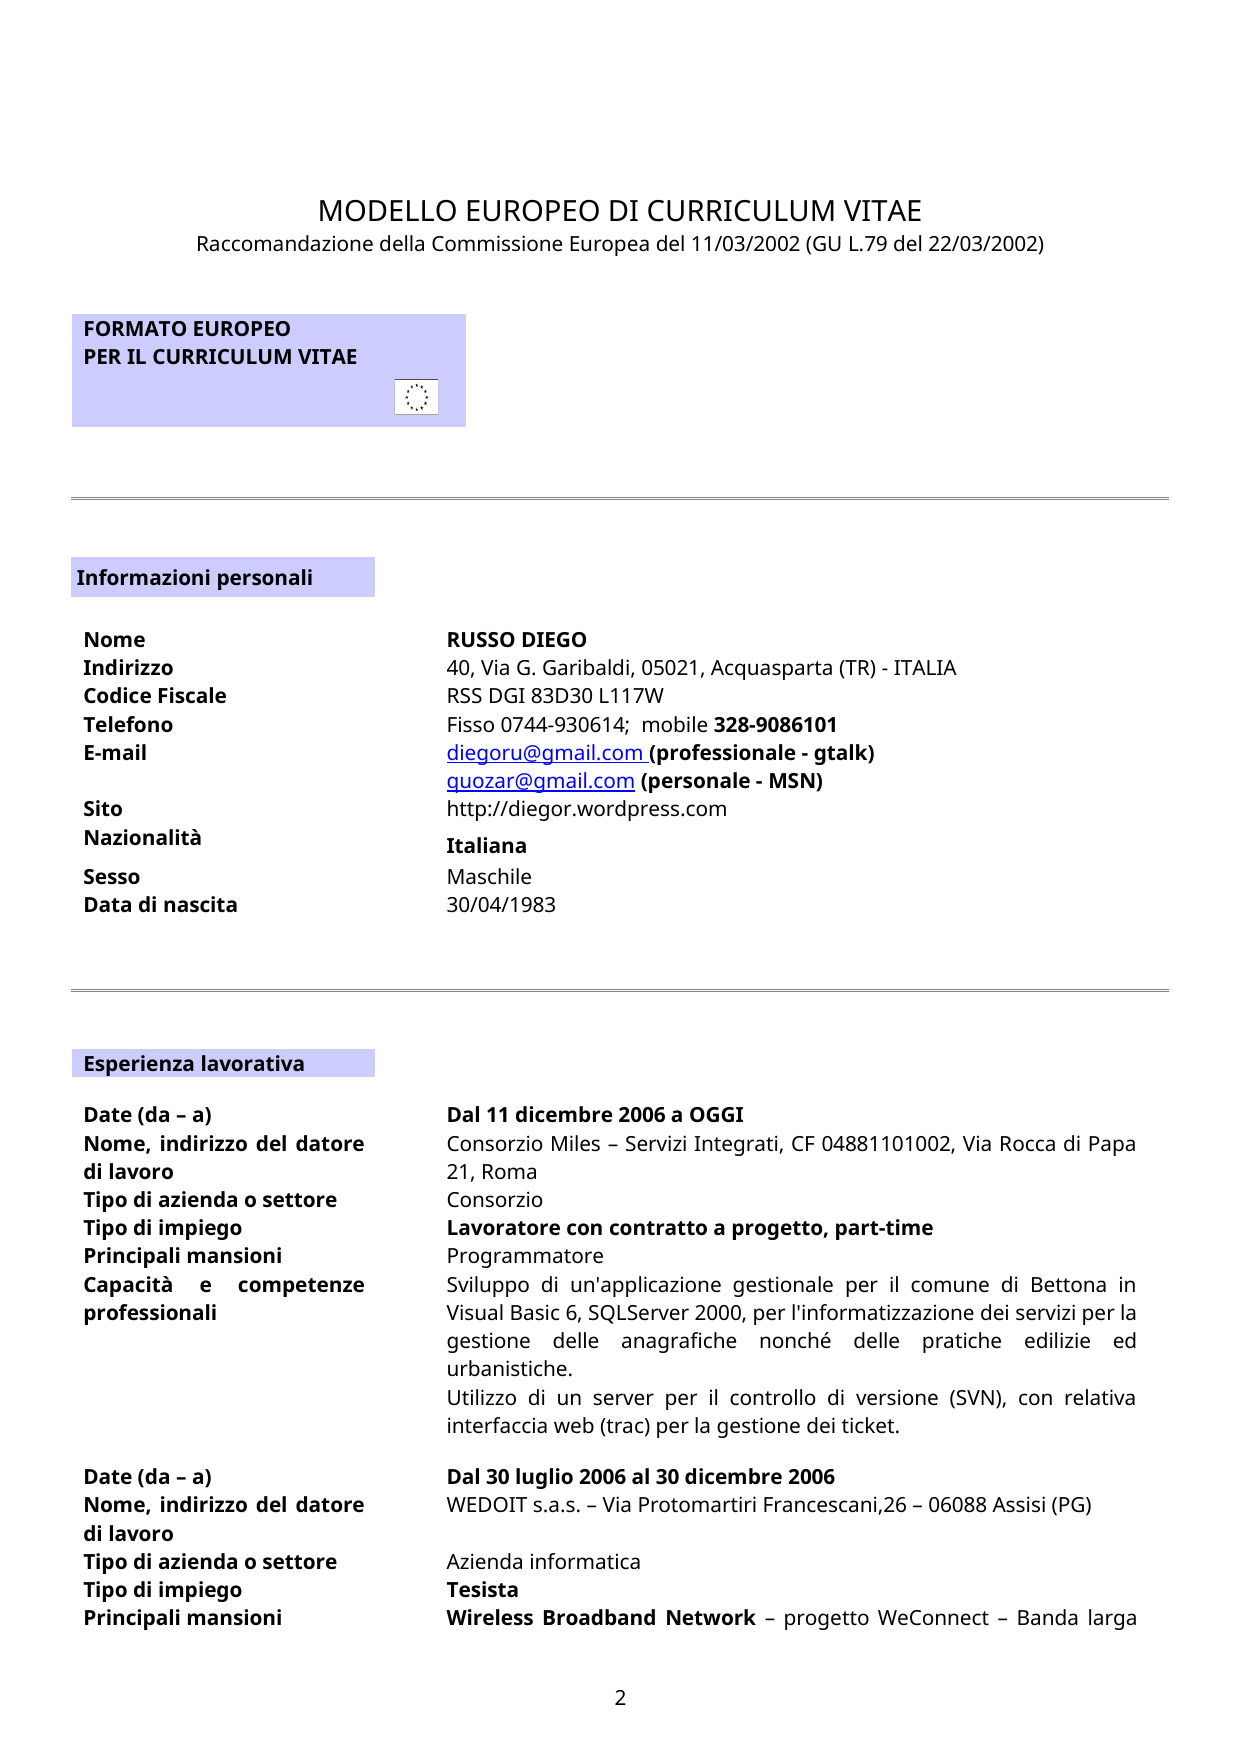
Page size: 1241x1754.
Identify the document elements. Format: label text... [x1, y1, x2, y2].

table_header Nome [72, 625, 376, 653]
table_cell Sesso [72, 863, 376, 891]
table_header FORMATO EUROPEO PER IL CURRICULUM VITAE [72, 314, 466, 427]
table_cell [376, 1604, 435, 1632]
table_cell [376, 710, 435, 738]
table_cell 40, Via G. Garibaldi, 05021, Acquasparta (TR) - ITALIA [435, 653, 1149, 681]
table_cell Nome, indirizzo del datore di lavoro [72, 1129, 376, 1185]
table_cell [376, 653, 435, 681]
table_header Dal 11 dicembre 2006 a OGGI [435, 1101, 1149, 1129]
table_cell [376, 863, 435, 891]
table_cell [376, 1575, 435, 1603]
table_cell Principali mansioni [72, 1604, 376, 1632]
table_cell Codice Fiscale [72, 681, 376, 710]
table_cell Tipo di impiego [72, 1214, 376, 1242]
table_cell [376, 1185, 435, 1213]
table_header Date (da – a) [72, 1462, 376, 1491]
table_cell Nazionalità [72, 823, 376, 862]
table_cell WEDOIT s.a.s. – Via Protomartiri Francescani,26 – 06088 Assisi (PG) [435, 1491, 1149, 1547]
table_cell Programmatore [435, 1242, 1149, 1270]
table_cell Lavoratore con contratto a progetto, part-time [435, 1214, 1149, 1242]
table_cell [376, 681, 435, 710]
table_cell Telefono [72, 710, 376, 738]
table_cell 30/04/1983 [435, 891, 1149, 919]
table_cell [376, 1214, 435, 1242]
table_cell [376, 794, 435, 823]
table_cell Azienda informatica [435, 1547, 1149, 1575]
table_cell E-mail [72, 738, 376, 794]
picture [394, 379, 439, 415]
text Raccomandazione della Commissione Europea del 11/03/2002 (GU L.79 del 22/03/2002) [71, 229, 1169, 258]
table_cell RSS DGI 83D30 L117W [435, 681, 1149, 710]
table_cell [376, 1270, 435, 1439]
table_cell [376, 823, 435, 862]
table_cell Principali mansioni [72, 1242, 376, 1270]
table_cell Nome, indirizzo del datore di lavoro [72, 1491, 376, 1547]
table_cell Tipo di impiego [72, 1575, 376, 1603]
table_cell Tesista [435, 1575, 1149, 1603]
table_cell [376, 738, 435, 794]
table_cell Data di nascita [72, 891, 376, 919]
table_cell [376, 891, 435, 919]
table_cell Sviluppo di un'applicazione gestionale per il comune di Bettona in Visual Basic 6, SQLServer 2000, per l'informatizzazione dei servizi per la gestione delle anagrafiche nonché delle pratiche edilizie ed urbanistiche. Utilizzo di un server per il controllo di versione (SVN), con relativa interfaccia web (trac) per la gestione dei ticket. [435, 1270, 1149, 1439]
table_cell [376, 1242, 435, 1270]
table_cell [376, 1547, 435, 1575]
text MODELLO EUROPEO DI CURRICULUM VITAE [71, 190, 1169, 229]
table_cell Indirizzo [72, 653, 376, 681]
table_cell Fisso 0744-930614; mobile 328-9086101 [435, 710, 1149, 738]
table_header RUSSO DIEGO [435, 625, 1149, 653]
table_cell Sito [72, 794, 376, 823]
table_header Esperienza lavorativa [72, 1049, 375, 1077]
table_cell [376, 1491, 435, 1547]
table_header Dal 30 luglio 2006 al 30 dicembre 2006 [435, 1462, 1149, 1491]
table_cell Italiana [435, 823, 1149, 862]
table_cell [376, 1129, 435, 1185]
table_cell Tipo di azienda o settore [72, 1185, 376, 1213]
table_header Date (da – a) [72, 1101, 376, 1129]
table_header [376, 625, 435, 653]
table_cell diegoru@gmail.com (professionale - gtalk) quozar@gmail.com (personale - MSN) [435, 738, 1149, 794]
table_header [376, 1462, 435, 1491]
table_cell Wireless Broadband Network – progetto WeConnect – Banda larga [435, 1604, 1149, 1632]
table_header [376, 1101, 435, 1129]
table_cell Consorzio Miles – Servizi Integrati, CF 04881101002, Via Rocca di Papa 21, Roma [435, 1129, 1149, 1185]
table_cell Capacità e competenze professionali [72, 1270, 376, 1439]
table_cell Tipo di azienda o settore [72, 1547, 376, 1575]
table_cell Maschile [435, 863, 1149, 891]
table_header Informazioni personali [71, 557, 375, 597]
table_cell Consorzio [435, 1185, 1149, 1213]
table_cell http://diegor.wordpress.com [435, 794, 1149, 823]
